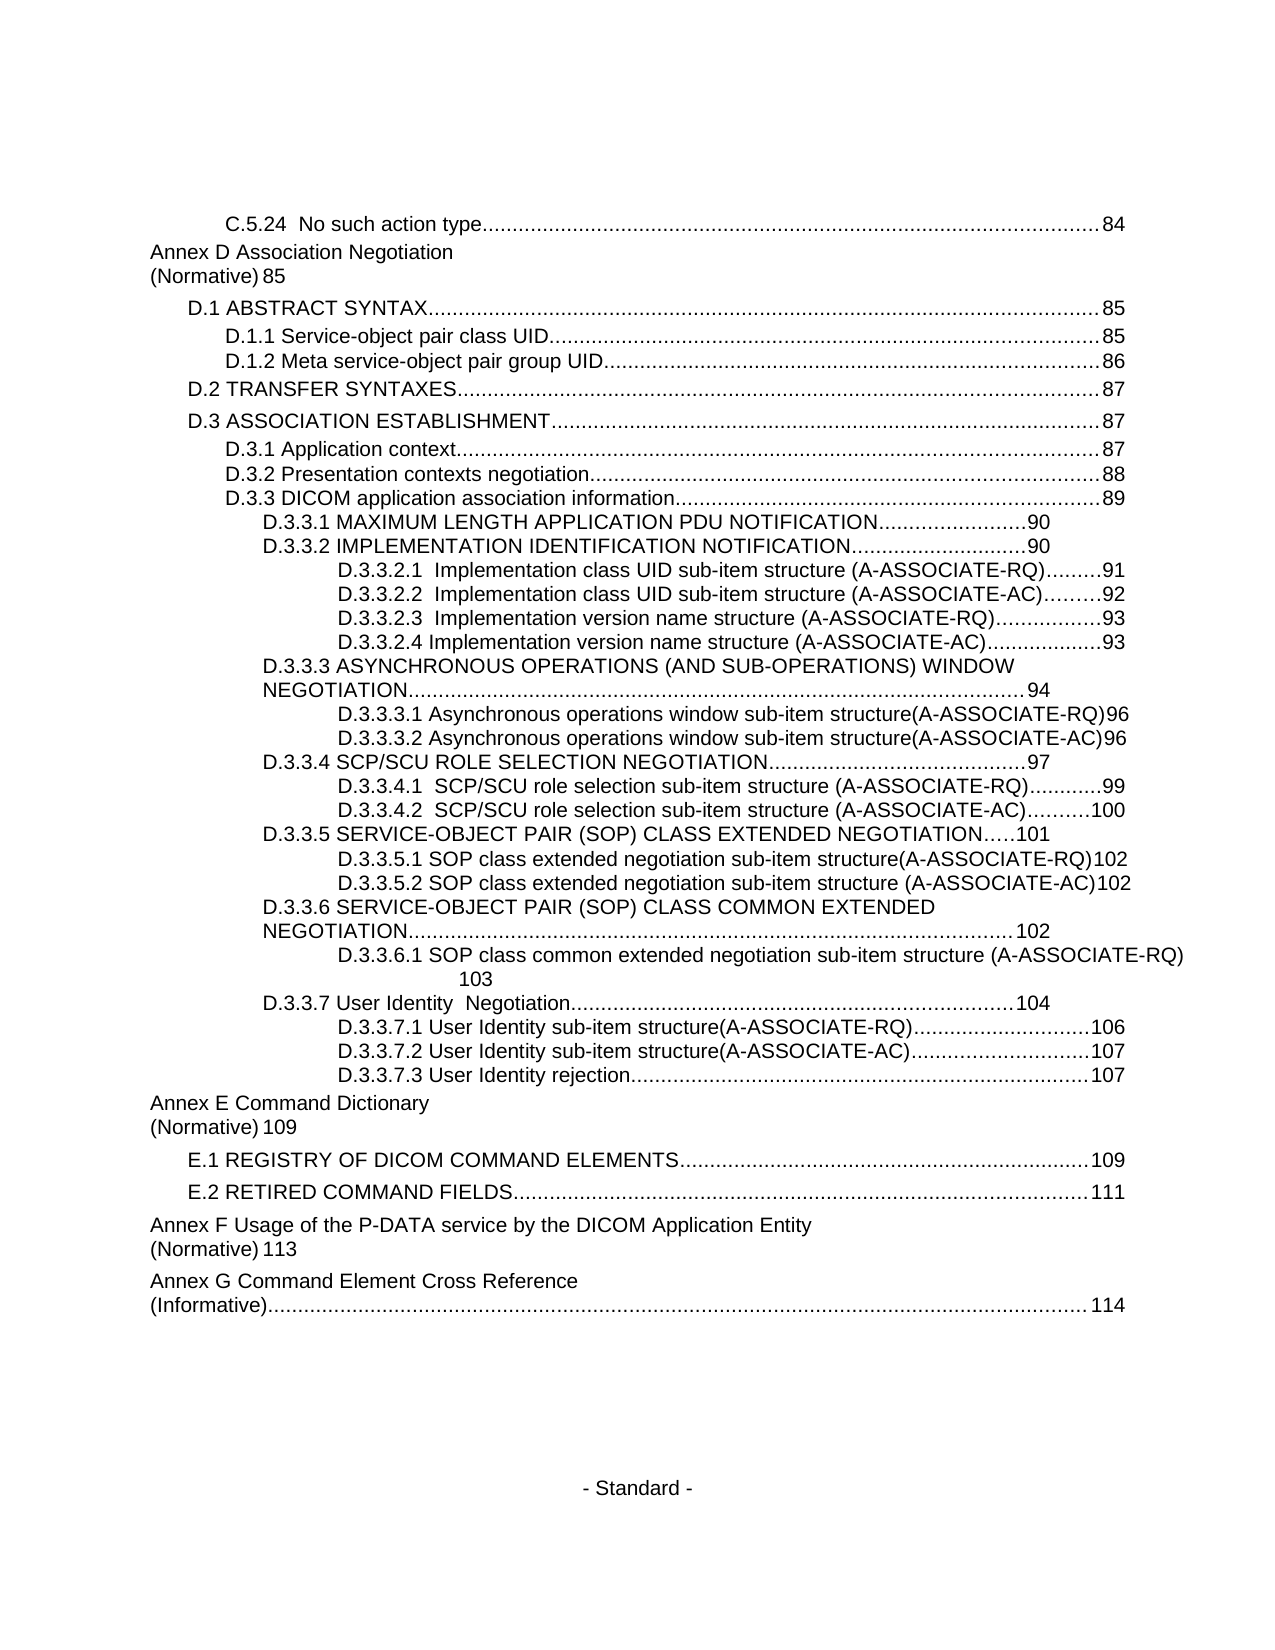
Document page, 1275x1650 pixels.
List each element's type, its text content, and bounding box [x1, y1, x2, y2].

text D.3.3.6.1 SOP class common extended negotiation sub-item structure (A-ASSOCIATE-RQ) 103 [337, 943, 1200, 991]
text D.3.3.5.2 SOP class extended negotiation sub-item structure (A-ASSOCIATE-AC) 102 [337, 871, 1200, 894]
text D.3.3.1 MAXIMUM LENGTH APPLICATION PDU NOTIFICATION 90 [262, 509, 1050, 534]
text D.3.3.7 User Identity Negotiation 104 [262, 991, 1050, 1015]
text D.3.3.6 SERVICE-OBJECT PAIR (SOP) CLASS COMMON EXTENDED NEGOTIATION 102 [262, 894, 1050, 943]
text D.3.3.4 SCP/SCU ROLE SELECTION NEGOTIATION 97 [262, 750, 1050, 774]
text Annex E Command Dictionary (Normative) 109 [150, 1091, 1125, 1139]
text D.3.3 DICOM application association information 89 [225, 486, 1125, 509]
text Annex F Usage of the P-DATA service by the DICOM Application Entity (Normative) 113 [150, 1212, 1125, 1261]
text D.3.2 Presentation contexts negotiation 88 [225, 461, 1125, 486]
text D.3.3.7.3 User Identity rejection 107 [337, 1063, 1200, 1087]
text D.3.3.2.1 Implementation class UID sub-item structure (A-ASSOCIATE-RQ) 91 [337, 558, 1200, 582]
text D.1 Abstract syntax 85 [187, 296, 1125, 320]
text D.3.1 Application context 87 [225, 437, 1125, 461]
text Annex D Association Negotiation (Normative) 85 [150, 240, 1125, 288]
text D.3.3.7.2 User Identity sub-item structure(A-ASSOCIATE-AC) 107 [337, 1039, 1200, 1063]
text D.1.1 Service-object pair class UID 85 [225, 324, 1125, 348]
text C.5.24 No such action type 84 [225, 212, 1125, 236]
text D.3.3.5.1 SOP class extended negotiation sub-item structure(A-ASSOCIATE-RQ) 102 [337, 846, 1200, 871]
text D.3.3.4.1 SCP/SCU role selection sub-item structure (A-ASSOCIATE-RQ) 99 [337, 774, 1200, 798]
text D.3.3.2.4 Implementation version name structure (A-ASSOCIATE-AC) 93 [337, 630, 1200, 654]
text E.1 Registry of DICOM command elements 109 [187, 1148, 1125, 1172]
text D.2 Transfer syntaxes 87 [187, 377, 1125, 401]
text D.3.3.3 ASYNCHRONOUS OPERATIONS (AND SUB-OPERATIONS) WINDOW NEGOTIATION 94 [262, 654, 1050, 702]
text E.2 Retired command fields 111 [187, 1180, 1125, 1204]
text D.3.3.5 SERVICE-OBJECT PAIR (SOP) CLASS EXTENDED NEGOTIATION 101 [262, 822, 1050, 846]
text D.3.3.4.2 SCP/SCU role selection sub-item structure (A-ASSOCIATE-AC) 100 [337, 798, 1200, 822]
text D.3.3.2.3 Implementation version name structure (A-ASSOCIATE-RQ) 93 [337, 606, 1200, 630]
text D.3.3.3.1 Asynchronous operations window sub-item structure(A-ASSOCIATE-RQ) 96 [337, 702, 1200, 726]
text Annex G Command Element Cross Reference (Informative) 114 [150, 1269, 1125, 1317]
text D.3.3.2 IMPLEMENTATION IDENTIFICATION NOTIFICATION 90 [262, 534, 1050, 558]
text D.1.2 Meta service-object pair group UID 86 [225, 348, 1125, 373]
text D.3.3.7.1 User Identity sub-item structure(A-ASSOCIATE-RQ) 106 [337, 1015, 1200, 1039]
text D.3.3.2.2 Implementation class UID sub-item structure (A-ASSOCIATE-AC) 92 [337, 582, 1200, 606]
text D.3.3.3.2 Asynchronous operations window sub-item structure(A-ASSOCIATE-AC) 96 [337, 726, 1200, 750]
text D.3 Association establishment 87 [187, 409, 1125, 433]
